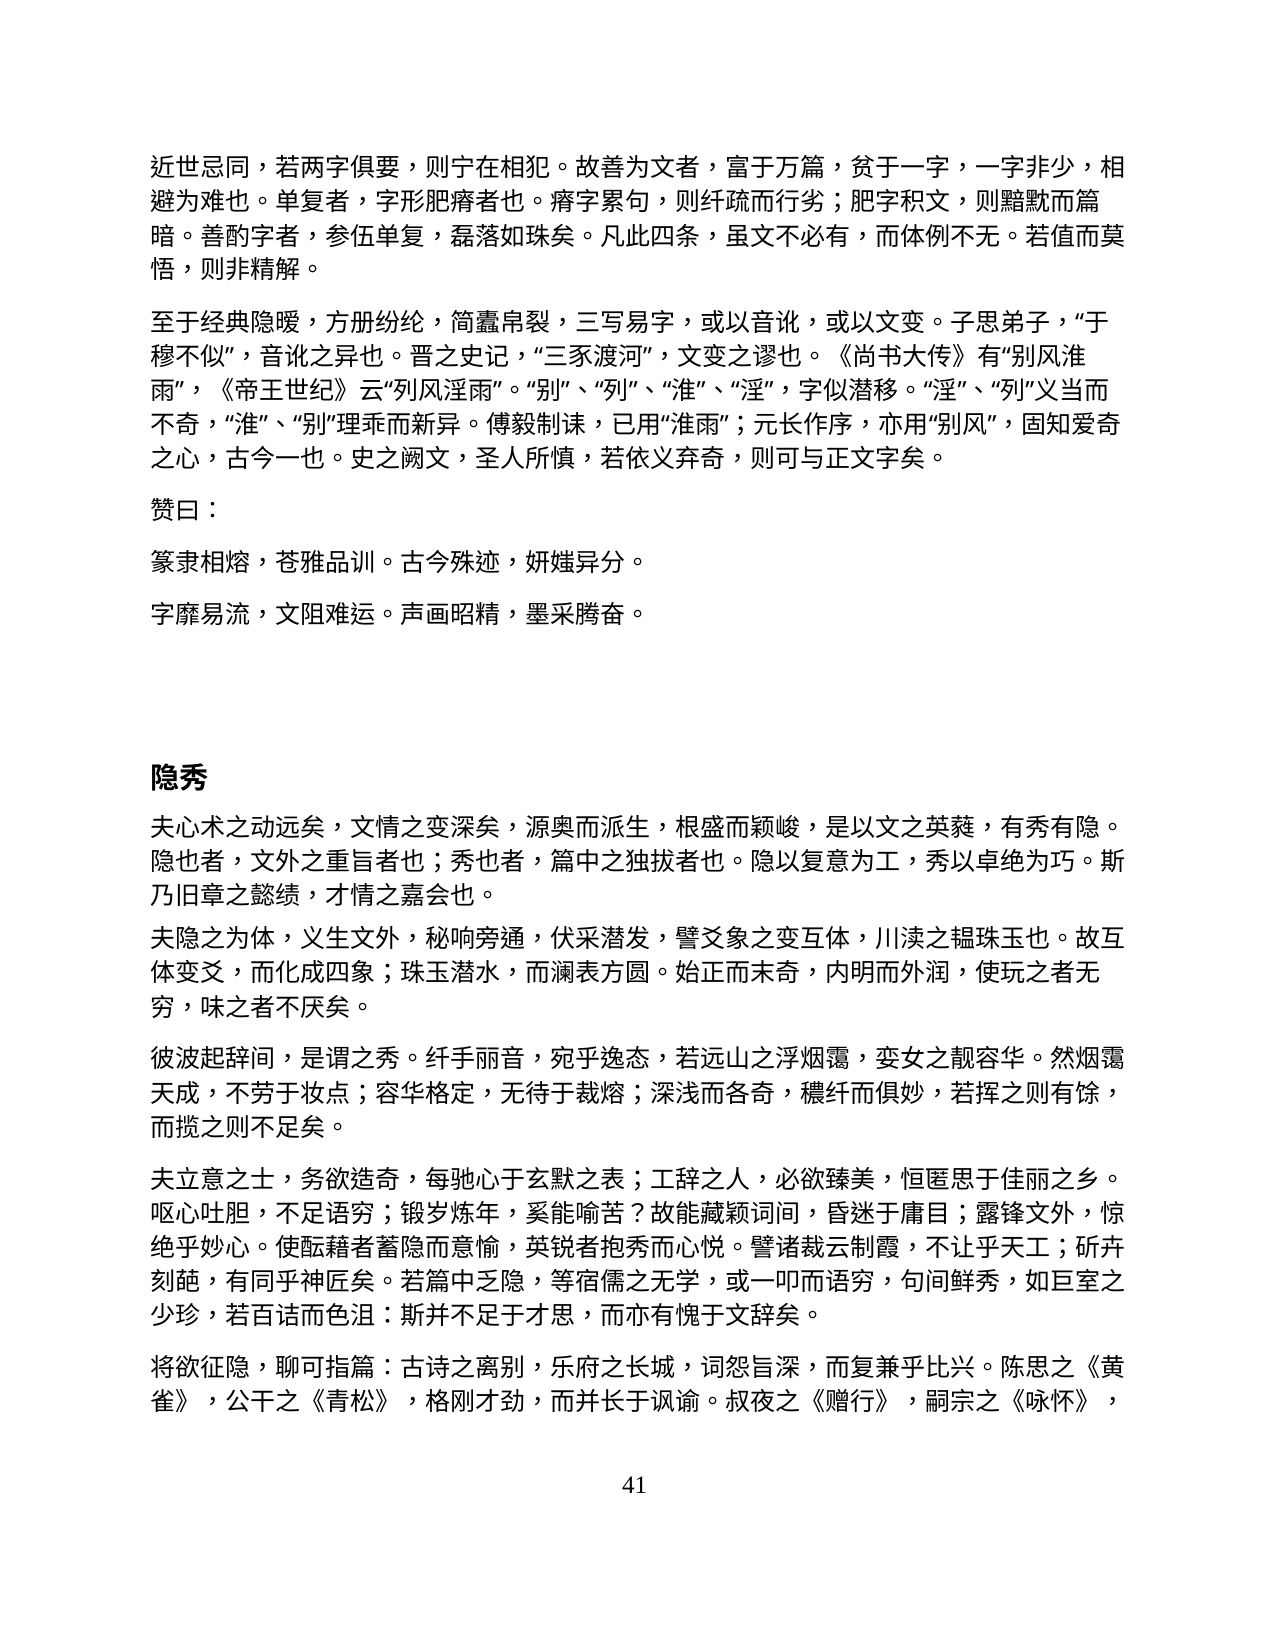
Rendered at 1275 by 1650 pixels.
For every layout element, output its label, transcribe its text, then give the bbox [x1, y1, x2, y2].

text 夫心术之动远矣，文情之变深矣，源奥而派生，根盛而颖峻，是以文之英蕤，有秀有隐。隐也者，文外之重旨者也；秀也者，篇中之独拔者也。隐以复意为工，秀以卓绝为巧。斯乃旧章之懿绩，才情之嘉会也。 [150, 810, 1125, 912]
text 字靡易流，文阻难运。声画昭精，墨采腾奋。 [150, 596, 1125, 630]
text 是以缀字属篇，必须拣择∶一避诡异，二省联边，三权重出，四调单复。诡异者，字体瑰怪者也。曹摅诗称∶“岂不愿斯游，褊心恶凶呶。”两字诡异，大疵美篇。况乃过此，其可观乎！联边者，半字同文者也。状貌山川，古今咸用，施于常文，则龃龉为瑕，如不获免，可至三接，三接之外，其字林乎！重出者，同字相犯者也。《诗》、《骚》适会，而近世忌同，若两字俱要，则宁在相犯。故善为文者，富于万篇，贫于一字，一字非少，相避为难也。单复者，字形肥瘠者也。瘠字累句，则纤疏而行劣；肥字积文，则黯黕而篇暗。善酌字者，参伍单复，磊落如珠矣。凡此四条，虽文不必有，而体例不无。若值而莫悟，则非精解。 [150, 150, 1125, 286]
text 赞曰∶ [150, 492, 1125, 526]
subtitle 隐秀 [150, 758, 1125, 797]
text 篆隶相熔，苍雅品训。古今殊迹，妍媸异分。 [150, 544, 1125, 578]
text 将欲征隐，聊可指篇∶古诗之离别，乐府之长城，词怨旨深，而复兼乎比兴。陈思之《黄雀》，公干之《青松》，格刚才劲，而并长于讽谕。叔夜之《赠行》，嗣宗之《咏怀》， [150, 1349, 1125, 1418]
text 夫隐之为体，义生文外，秘响旁通，伏采潜发，譬爻象之变互体，川渎之韫珠玉也。故互体变爻，而化成四象；珠玉潜水，而澜表方圆。始正而末奇，内明而外润，使玩之者无穷，味之者不厌矣。 [150, 921, 1125, 1023]
text 至于经典隐暧，方册纷纶，简蠹帛裂，三写易字，或以音讹，或以文变。子思弟子，“于穆不似”，音讹之异也。晋之史记，“三豕渡河”，文变之谬也。《尚书大传》有“别风淮雨”，《帝王世纪》云“列风淫雨”。“别”、“列”、“淮”、“淫”，字似潜移。“淫”、“列”义当而不奇，“淮”、“别”理乖而新异。傅毅制诔，已用“淮雨”；元长作序，亦用“别风”，固知爱奇之心，古今一也。史之阙文，圣人所慎，若依义弃奇，则可与正文字矣。 [150, 304, 1125, 474]
text 彼波起辞间，是谓之秀。纤手丽音，宛乎逸态，若远山之浮烟霭，娈女之靓容华。然烟霭天成，不劳于妆点；容华格定，无待于裁熔；深浅而各奇，穠纤而俱妙，若挥之则有馀，而揽之则不足矣。 [150, 1041, 1125, 1143]
text 夫立意之士，务欲造奇，每驰心于玄默之表；工辞之人，必欲臻美，恒匿思于佳丽之乡。呕心吐胆，不足语穷；锻岁炼年，奚能喻苦？故能藏颖词间，昏迷于庸目；露锋文外，惊绝乎妙心。使酝藉者蓄隐而意愉，英锐者抱秀而心悦。譬诸裁云制霞，不让乎天工；斫卉刻葩，有同乎神匠矣。若篇中乏隐，等宿儒之无学，或一叩而语穷，句间鲜秀，如巨室之少珍，若百诘而色沮：斯并不足于才思，而亦有愧于文辞矣。 [150, 1161, 1125, 1332]
